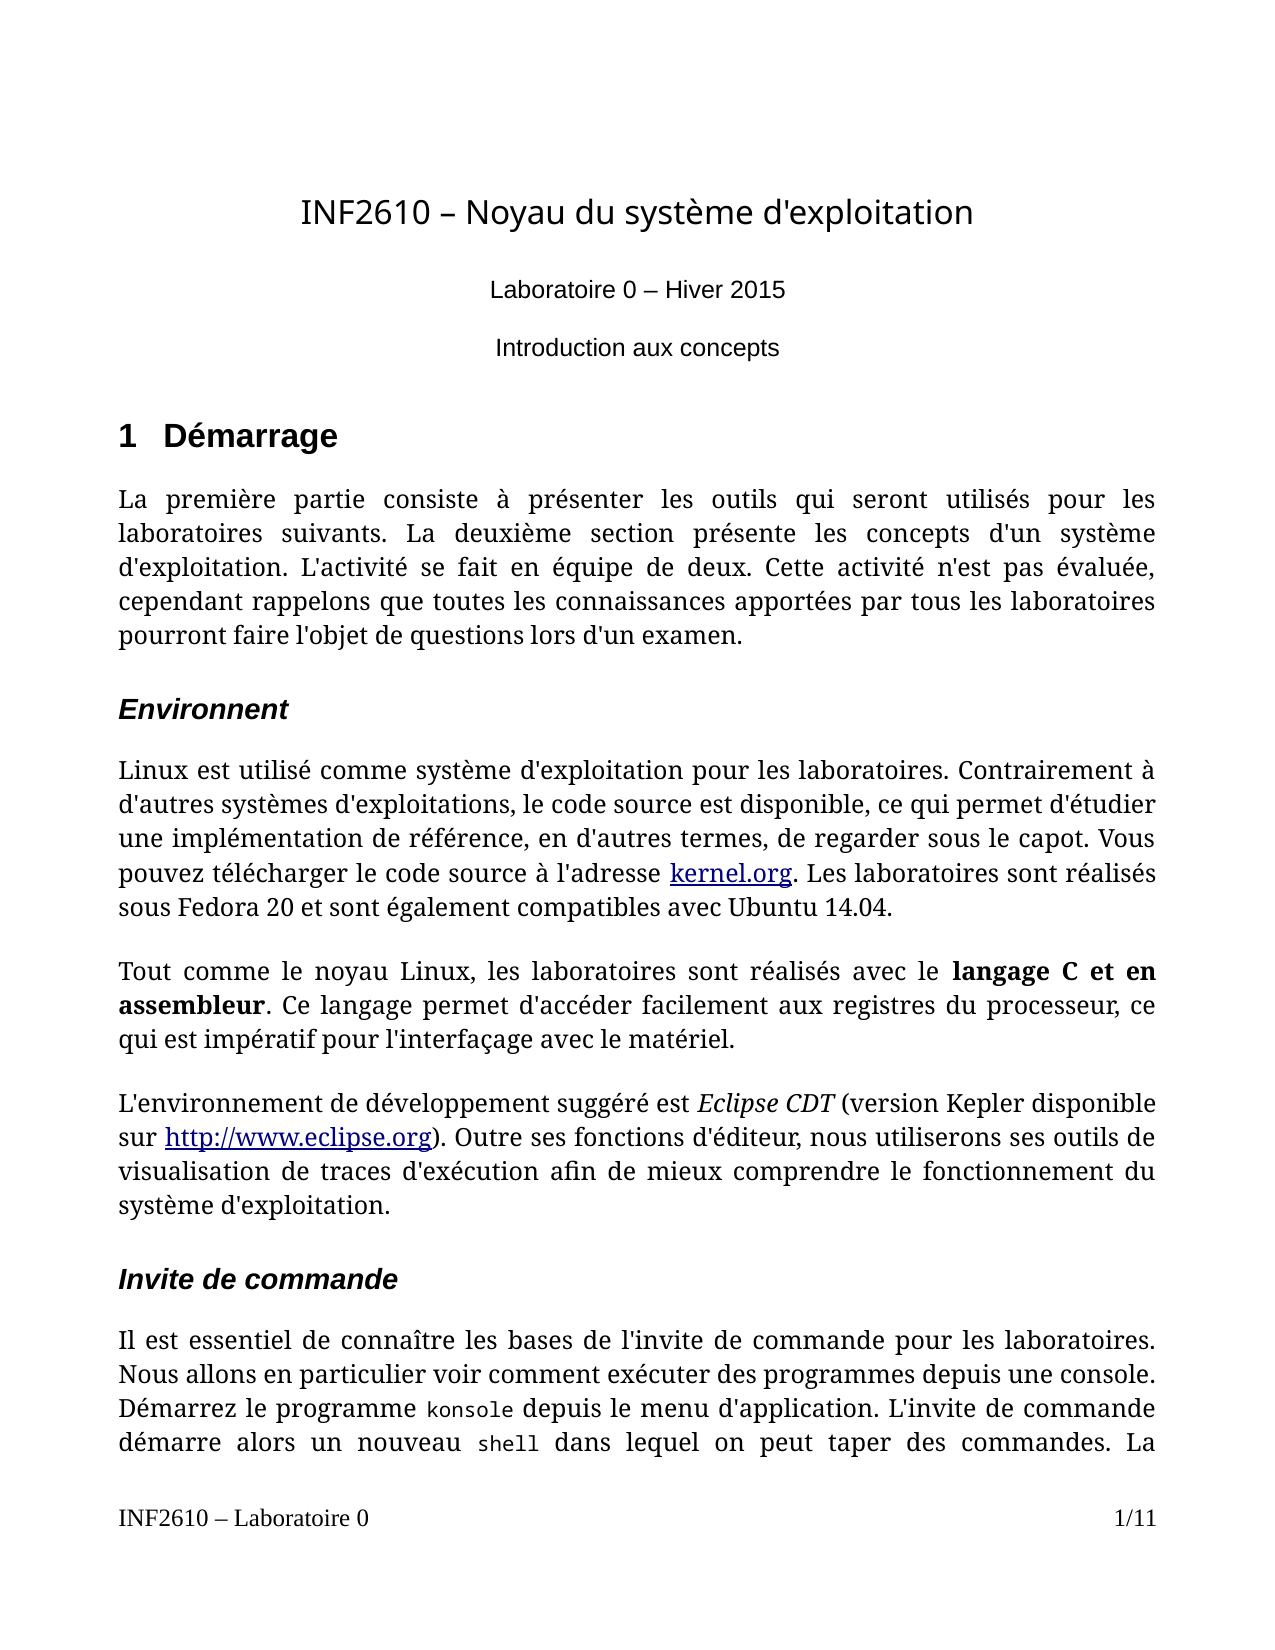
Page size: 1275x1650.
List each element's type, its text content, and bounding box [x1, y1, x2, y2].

subtitle Démarrage [118, 416, 1157, 454]
text Laboratoire 0 – Hiver 2015 [118, 276, 1157, 304]
text Linux est utilisé comme système d'exploitation pour les laboratoires. Contrairement à d'autres systèmes d'exploitations, le code source est disponible, ce qui permet d'étudier une implémentation de référence, en d'autres termes, de regarder sous le capot. Vous pouvez télécharger le code source à l'adresse kernel.org. Les laboratoires sont réalisés sous Fedora 20 et sont également compatibles avec Ubuntu 14.04. [118, 753, 1157, 923]
text Il est essentiel de connaître les bases de l'invite de commande pour les laboratoires. Nous allons en particulier voir comment exécuter des programmes depuis une console. Démarrez le programme konsole depuis le menu d'application. L'invite de commande démarre alors un nouveau shell dans lequel on peut taper des commandes. La [118, 1323, 1157, 1459]
text INF2610 – Noyau du système d'exploitation [118, 189, 1157, 234]
text Introduction aux concepts [118, 333, 1157, 362]
text La première partie consiste à présenter les outils qui seront utilisés pour les laboratoires suivants. La deuxième section présente les concepts d'un système d'exploitation. L'activité se fait en équipe de deux. Cette activité n'est pas évaluée, cependant rappelons que toutes les connaissances apportées par tous les laboratoires pourront faire l'objet de questions lors d'un examen. [118, 482, 1157, 652]
text Tout comme le noyau Linux, les laboratoires sont réalisés avec le langage C et en assembleur. Ce langage permet d'accéder facilement aux registres du processeur, ce qui est impératif pour l'interfaçage avec le matériel. [118, 953, 1157, 1056]
text L'environnement de développement suggéré est Eclipse CDT (version Kepler disponible sur http://www.eclipse.org). Outre ses fonctions d'éditeur, nous utiliserons ses outils de visualisation de traces d'exécution afin de mieux comprendre le fonctionnement du système d'exploitation. [118, 1086, 1157, 1222]
subtitle Invite de commande [118, 1262, 1157, 1295]
subtitle Environnent [118, 692, 1157, 726]
